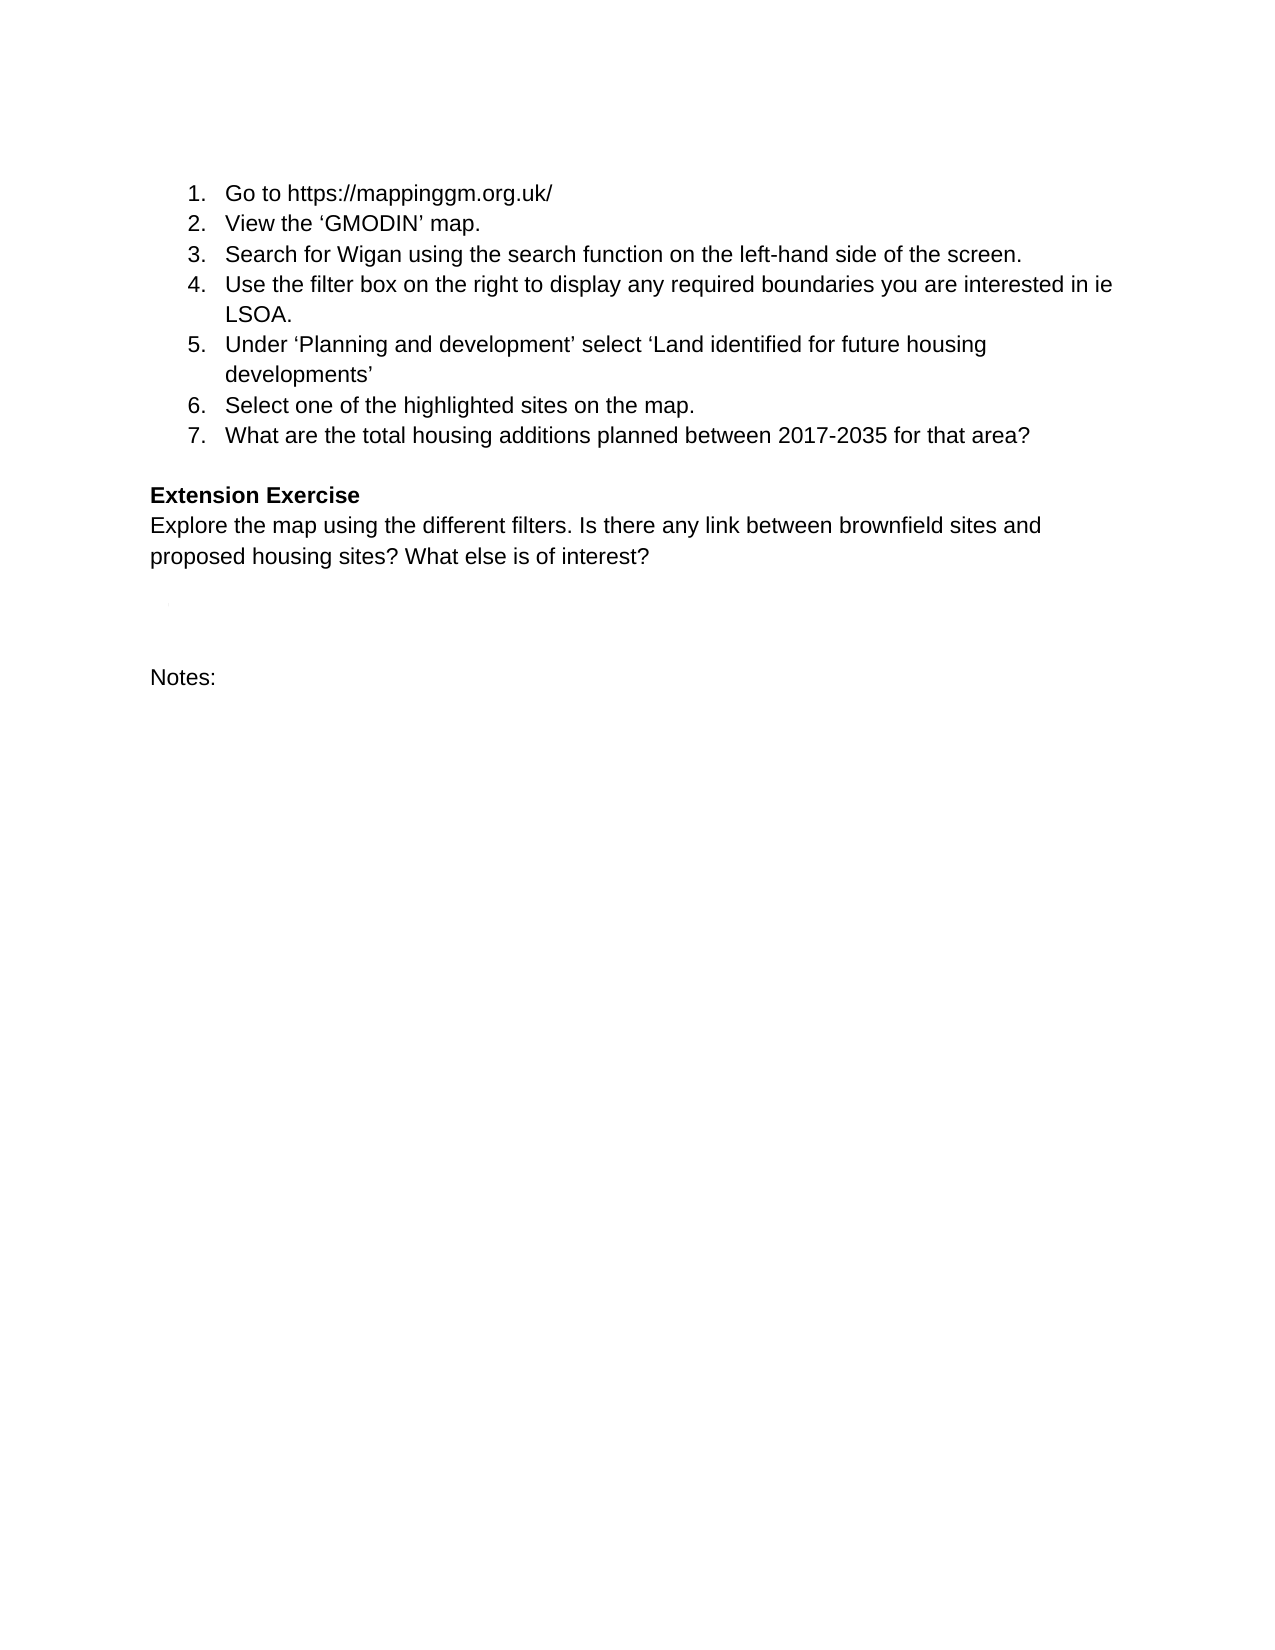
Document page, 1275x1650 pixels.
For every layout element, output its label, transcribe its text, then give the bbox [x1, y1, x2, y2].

text Extension Exercise [150, 482, 1125, 509]
text Explore the map using the different filters. Is there any link between brownfield sites and proposed housing sites? What else is of interest? [150, 512, 1125, 569]
list What are the total housing additions planned between 2017-2035 for that area? [187, 422, 1125, 448]
list Search for Wigan using the search function on the left-hand side of the screen. [187, 241, 1125, 267]
list Under ‘Planning and development’ select ‘Land identified for future housing developments’ [187, 331, 1125, 388]
list Select one of the highlighted sites on the map. [187, 392, 1125, 418]
text Notes: [150, 663, 1125, 690]
list Use the filter box on the right to display any required boundaries you are interested in ie LSOA. [187, 271, 1125, 327]
list Go to https://mappinggm.org.uk/ [187, 180, 1125, 207]
list View the ‘GMODIN’ map. [187, 210, 1125, 237]
